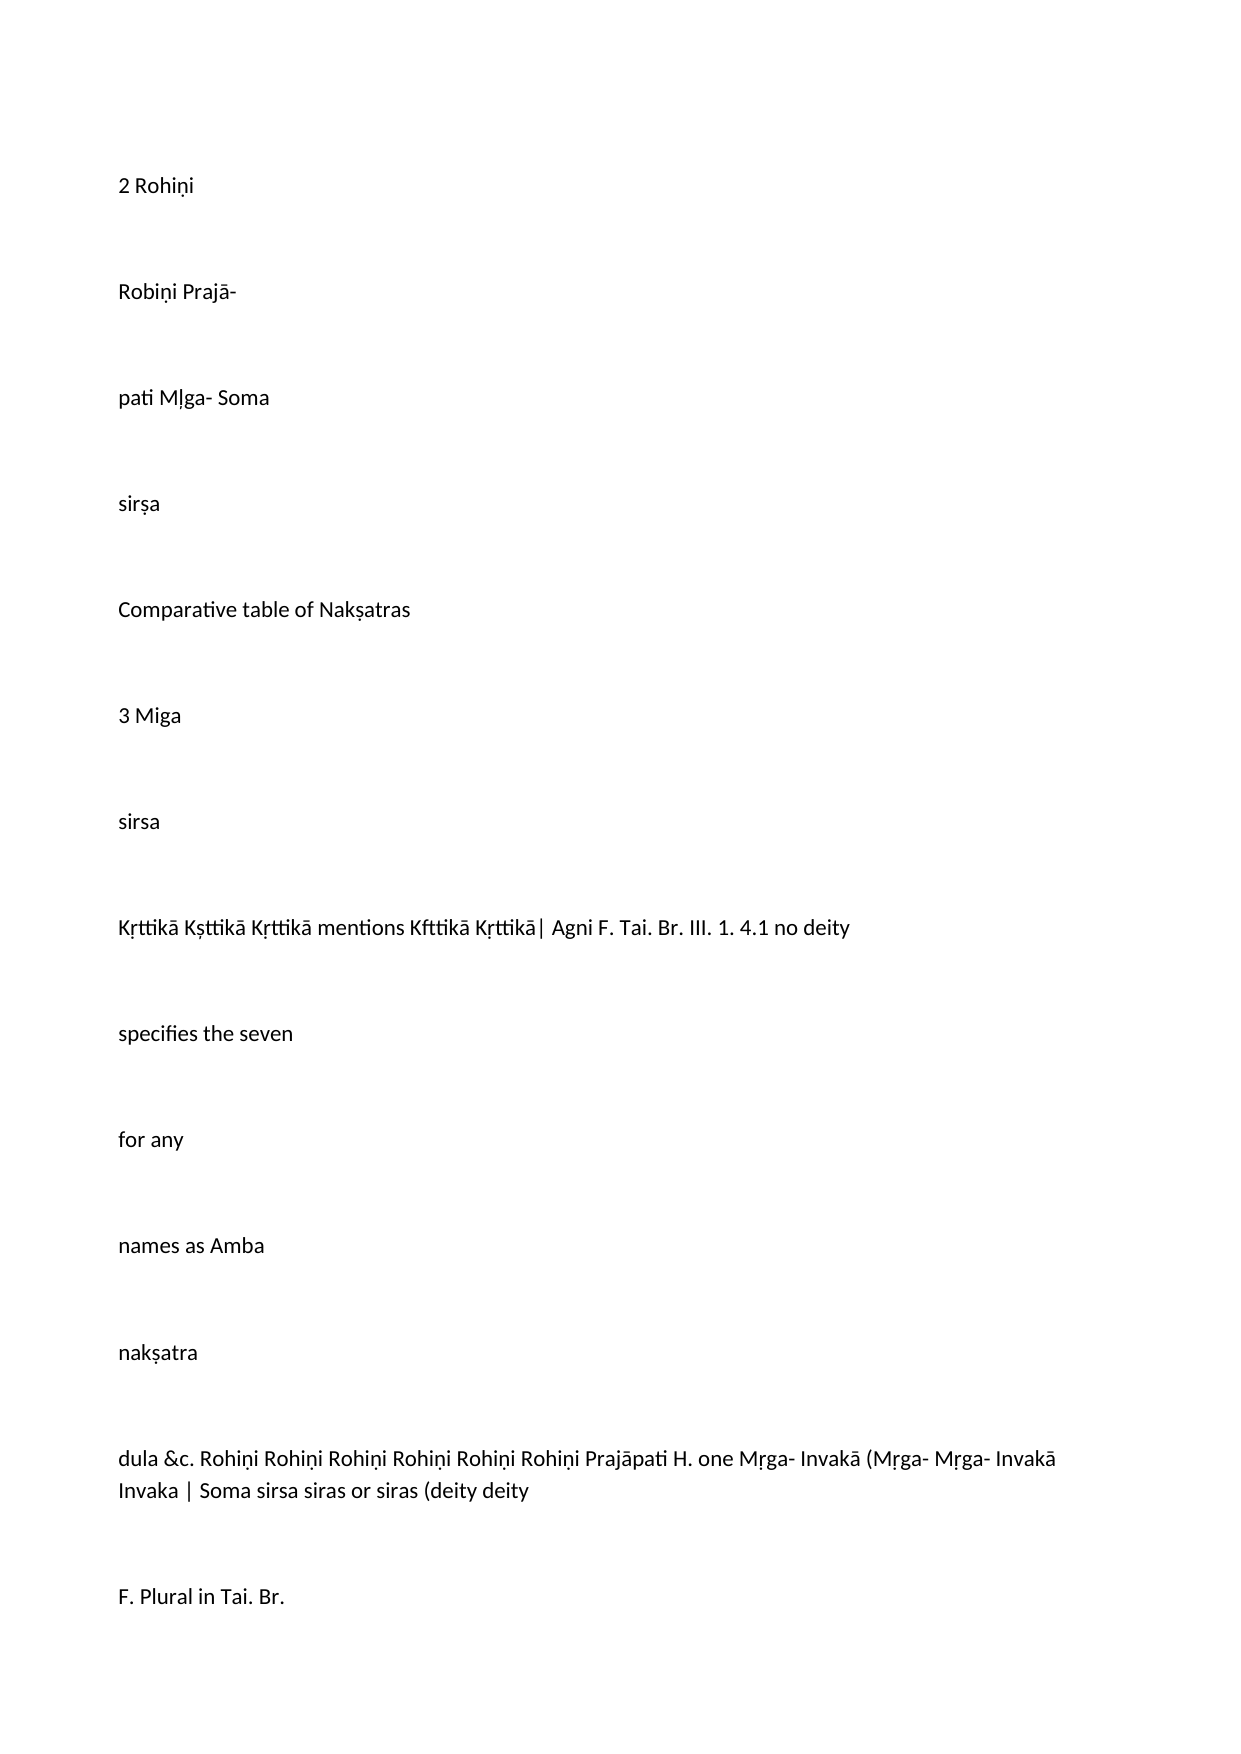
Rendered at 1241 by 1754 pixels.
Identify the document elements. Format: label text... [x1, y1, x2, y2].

text specifies the seven [118, 1019, 1122, 1047]
text Comparative table of Nakṣatras [118, 595, 1122, 623]
text pati Mļga- Soma [118, 383, 1122, 411]
text 2 Rohiṇi [118, 171, 1122, 199]
text sirsa [118, 807, 1122, 835]
text nakṣatra [118, 1338, 1122, 1366]
text Robiṇi Prajā- [118, 277, 1122, 305]
text names as Amba [118, 1232, 1122, 1259]
text F. Plural in Tai. Br. [118, 1582, 1122, 1610]
text dula &c. Rohiṇi Rohiṇi Rohiṇi Rohiṇi Rohiṇi Rohiṇi Prajāpati H. one Mṛga- Invakā (Mṛga- Mṛga- Invakā Invaka | Soma sirsa siras or siras (deity deity [118, 1444, 1122, 1504]
text 3 Miga [118, 701, 1122, 729]
text for any [118, 1126, 1122, 1153]
text Kṛttikā Kșttikā Kṛttikā mentions Kfttikā Kṛttikā| Agni F. Tai. Br. III. 1. 4.1 no deity [118, 913, 1122, 941]
text sirṣa [118, 489, 1122, 517]
